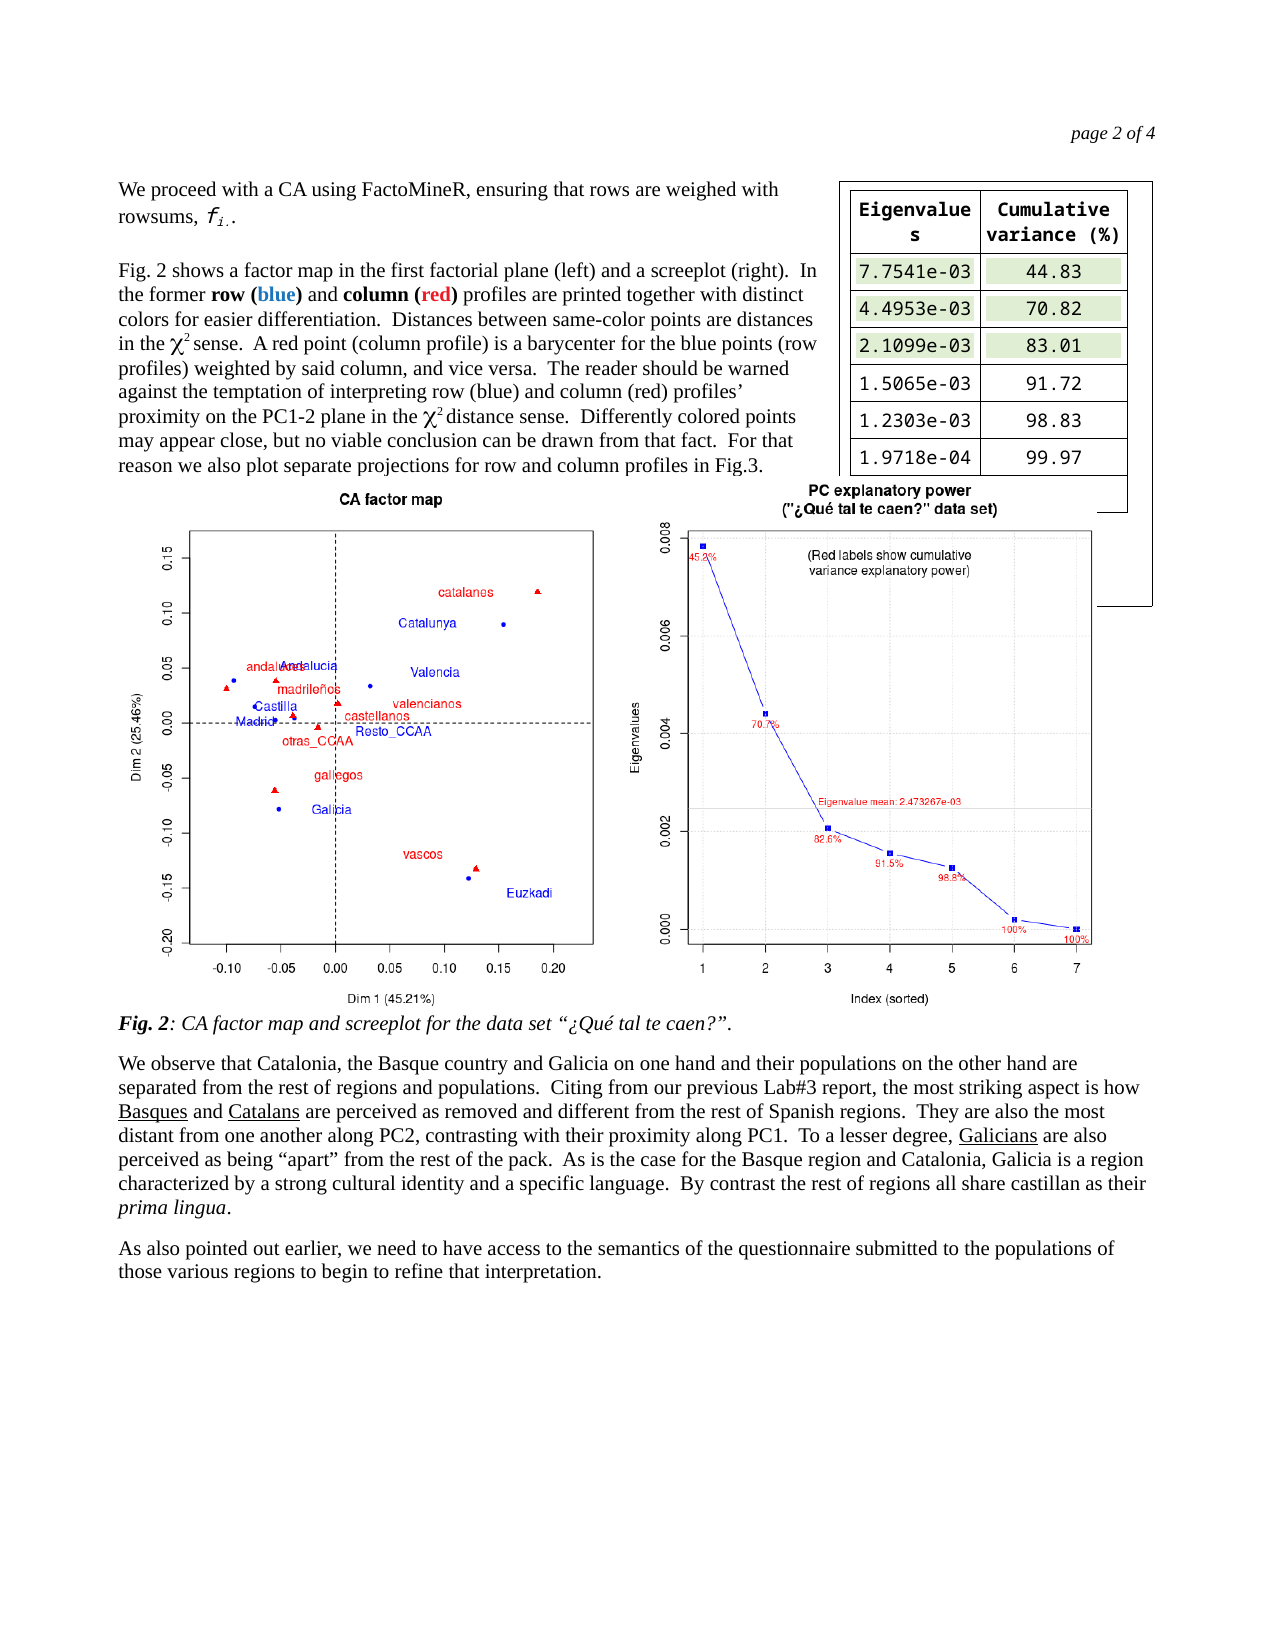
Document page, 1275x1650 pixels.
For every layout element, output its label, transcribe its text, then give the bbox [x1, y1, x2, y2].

table_cell 83.01 [981, 328, 1127, 364]
table_cell 99.97 [981, 439, 1127, 475]
text Fig. 2 shows a factor map in the first factorial plane (left) and a screeplot (right). In the former row (blue) and column (red) profiles are printed together with distinct colors for easier differentiation. Distances between same-color points are distances in the χ2 sense. A red point (column profile) is a barycenter for the blue points (row profiles) weighted by said column, and vice versa. The reader should be warned against the temptation of interpreting row (blue) and column (red) profiles’ proximity on the PC1-2 plane in the χ2 distance sense. Differently colored points may appear close, but no viable conclusion can be drawn from that fact. For that reason we also plot separate projections for row and column profiles in Fig.3. [118, 258, 839, 477]
table_cell 44.83 [981, 254, 1127, 290]
table_cell 98.83 [981, 402, 1127, 438]
text We observe that Catalonia, the Basque country and Galicia on one hand and their populations on the other hand are separated from the rest of regions and populations. Citing from our previous Lab#3 report, the most striking aspect is how Basques and Catalans are perceived as removed and different from the rest of Spanish regions. They are also the most distant from one another along PC2, contrasting with their proximity along PC1. To a lesser degree, Galicians are also perceived as being “apart” from the rest of the pack. As is the case for the Basque region and Catalonia, Galicia is a region characterized by a strong cultural identity and a specific language. By contrast the rest of regions all share castillan as their prima lingua. [118, 1051, 1157, 1219]
table_cell 100.00 [1097, 476, 1127, 512]
text As also pointed out earlier, we need to have access to the semantics of the questionnaire submitted to the populations of those various regions to begin to refine that interpretation. [118, 1235, 1157, 1283]
table_cell 1.5065e-03 [851, 365, 980, 401]
table_cell 4.4953e-03 [851, 291, 980, 327]
table_header Eigenvalues [851, 191, 980, 253]
table_cell 1.2303e-03 [851, 402, 980, 438]
table_cell 2.1099e-03 [851, 328, 980, 364]
text Table 1: Eingenvalues and cumulative percentual representation of inertia. [1097, 525, 1143, 597]
table_cell 91.72 [981, 365, 1127, 401]
table_cell 7.7541e-03 [851, 254, 980, 290]
table_header Cumulative variance (%) [981, 191, 1127, 253]
text Fig. 2: CA factor map and screeplot for the data set “¿Qué tal te caen?”. [118, 493, 1157, 1034]
table_cell 1.9718e-04 [851, 439, 980, 475]
picture [128, 476, 1097, 1011]
table_cell 70.82 [981, 291, 1127, 327]
text We proceed with a CA using FactoMineR, ensuring that rows are weighed with rowsums, fi.. [118, 177, 1157, 229]
